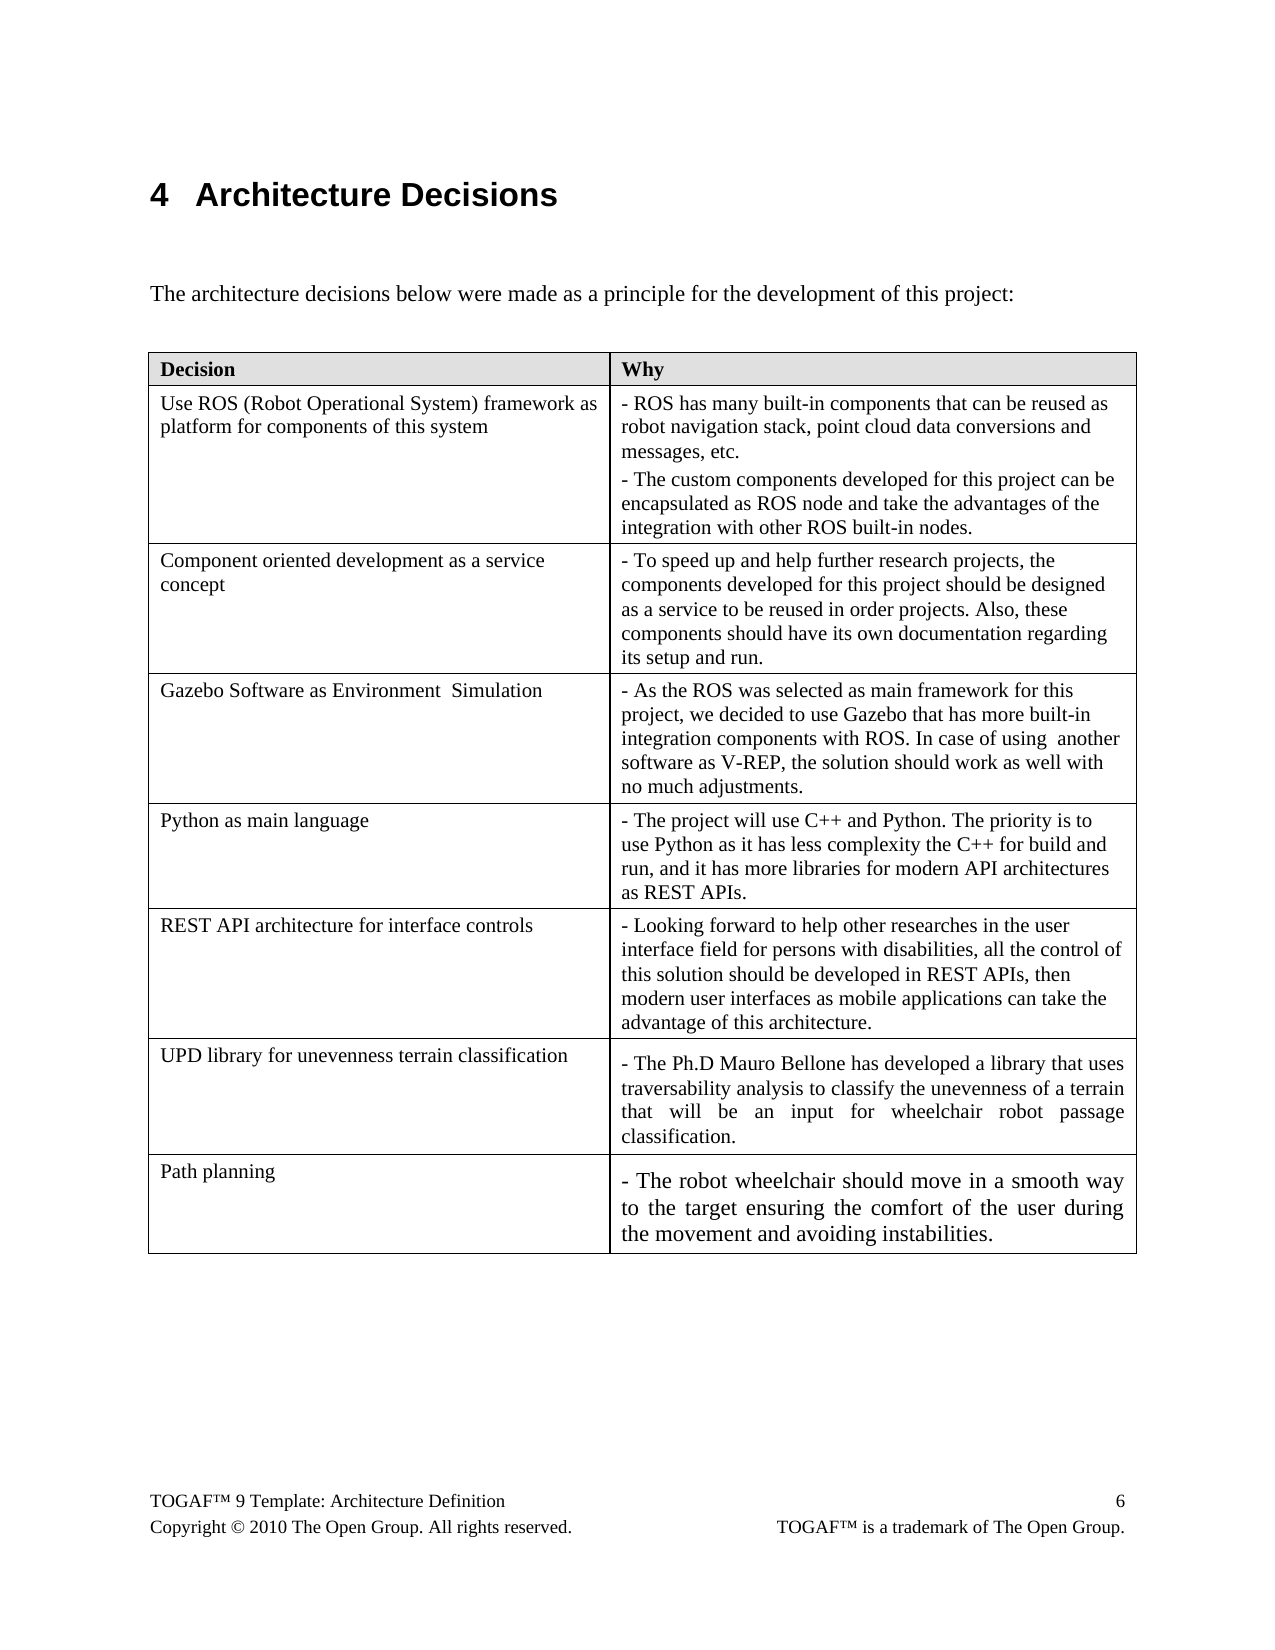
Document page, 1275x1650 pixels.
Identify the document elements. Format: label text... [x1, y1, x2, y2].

table_cell - The robot wheelchair should move in a smooth way to the target ensuring the comfort of the user during the movement and avoiding instabilities. [611, 1155, 1136, 1253]
table_cell UPD library for unevenness terrain classification [149, 1039, 609, 1154]
table_cell - Looking forward to help other researches in the user interface field for persons with disabilities, all the control of this solution should be developed in REST APIs, then modern user interfaces as mobile applications can take the advantage of this architecture. [611, 909, 1136, 1038]
table_cell - The Ph.D Mauro Bellone has developed a library that uses traversability analysis to classify the unevenness of a terrain that will be an input for wheelchair robot passage classification. [611, 1039, 1136, 1154]
table_cell - To speed up and help further research projects, the components developed for this project should be designed as a service to be reused in order projects. Also, these components should have its own documentation regarding its setup and run. [611, 544, 1136, 673]
text The architecture decisions below were made as a principle for the development of this project: [150, 280, 1125, 307]
subtitle Architecture Decisions [150, 175, 1125, 213]
table_cell Path planning [149, 1155, 609, 1253]
table_header Why [611, 353, 1136, 385]
table_cell - ROS has many built-in components that can be reused as robot navigation stack, point cloud data conversions and messages, etc. - The custom components developed for this project can be encapsulated as ROS node and take the advantages of the integration with other ROS built-in nodes. [611, 386, 1136, 543]
table_cell Component oriented development as a service concept [149, 544, 609, 673]
table_cell Gazebo Software as Environment Simulation [149, 674, 609, 802]
table_cell Python as main language [149, 804, 609, 908]
table_header Decision [149, 353, 609, 385]
table_cell - As the ROS was selected as main framework for this project, we decided to use Gazebo that has more built-in integration components with ROS. In case of using another software as V-REP, the solution should work as well with no much adjustments. [611, 674, 1136, 802]
table_cell Use ROS (Robot Operational System) framework as platform for components of this system [149, 386, 609, 543]
table_cell REST API architecture for interface controls [149, 909, 609, 1038]
table_cell - The project will use C++ and Python. The priority is to use Python as it has less complexity the C++ for build and run, and it has more libraries for modern API architectures as REST APIs. [611, 804, 1136, 908]
